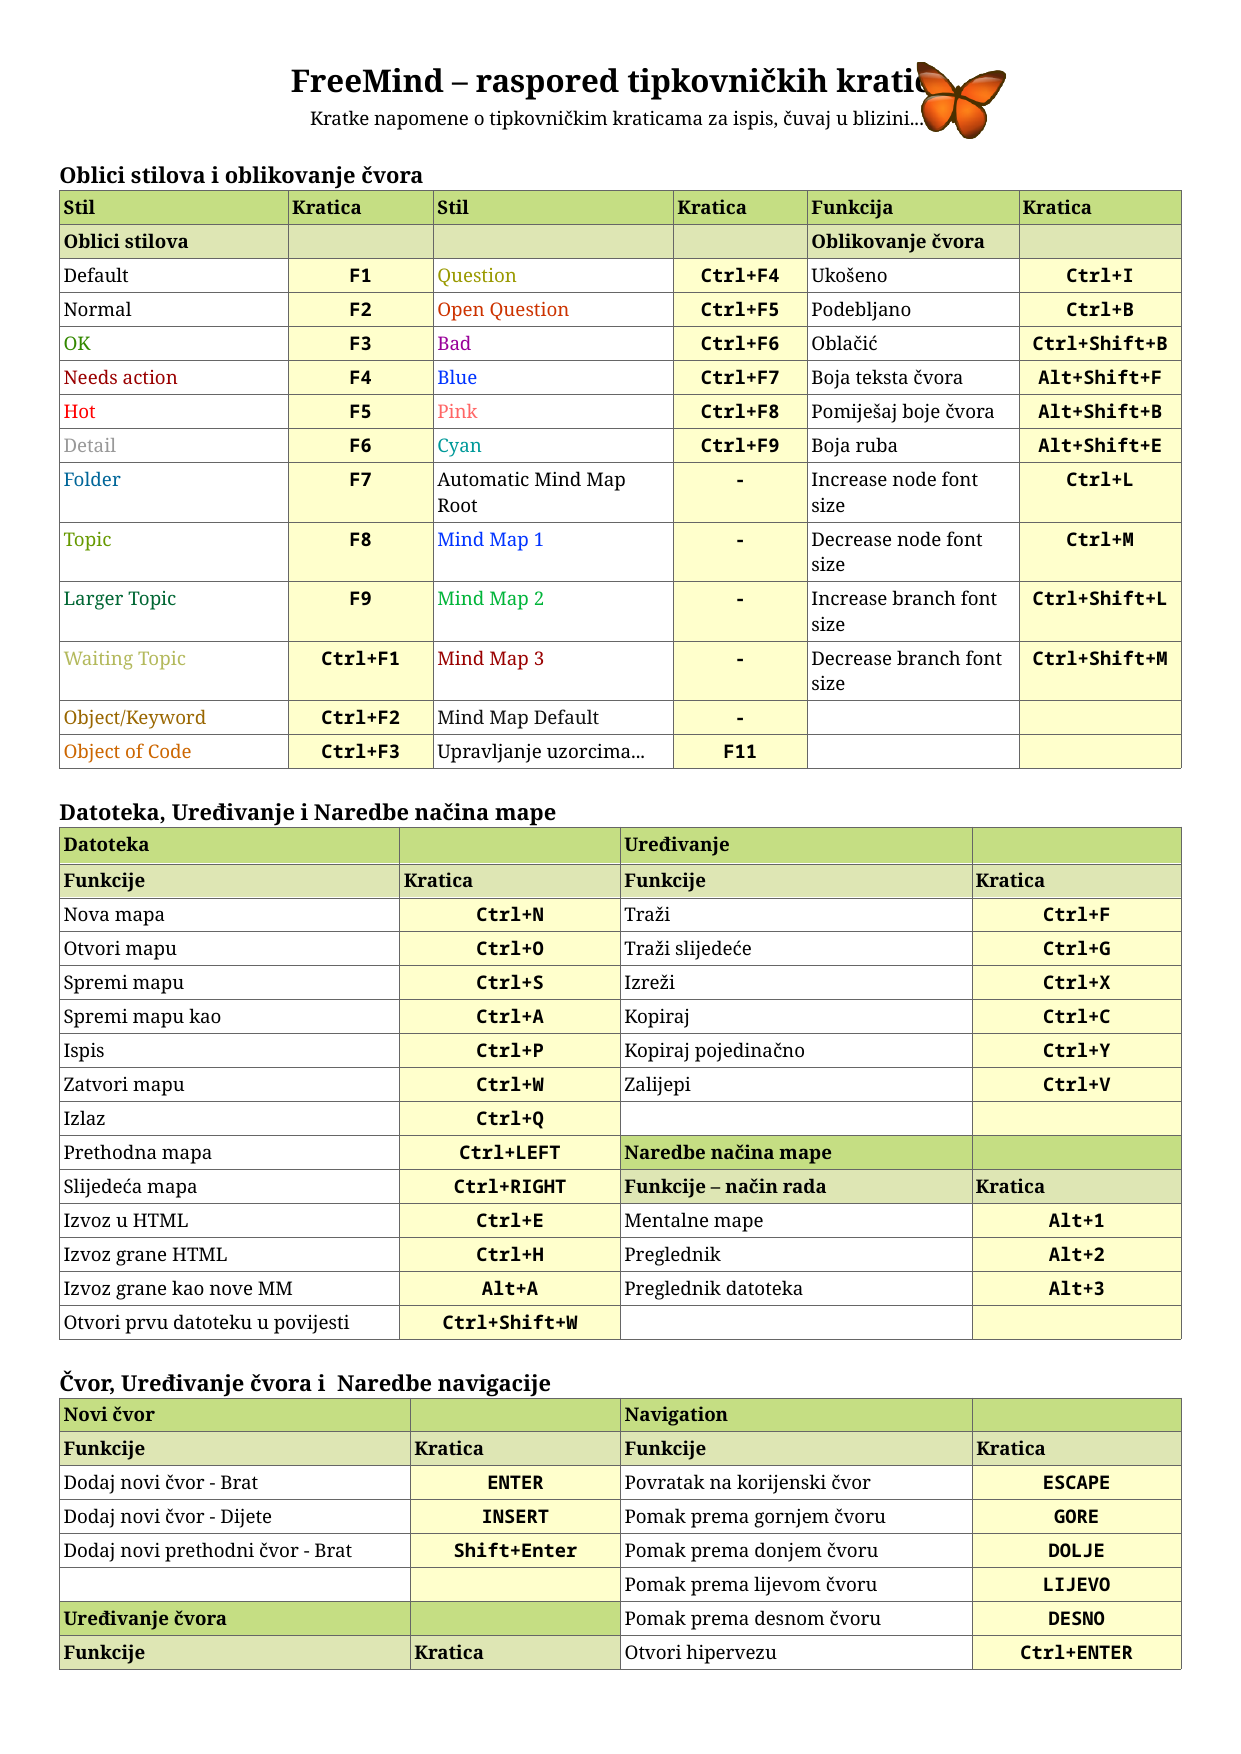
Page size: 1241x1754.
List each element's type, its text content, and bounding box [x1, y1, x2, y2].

table_cell Ctrl+F1 [289, 642, 433, 700]
text Kratke napomene o tipkovničkim kraticama za ispis, čuvaj u blizini... [1007, 102, 1181, 130]
table_cell Alt+A [400, 1272, 620, 1305]
table_cell Nova mapa [60, 899, 399, 931]
table_cell F11 [674, 735, 807, 768]
table_cell Ctrl+Shift+B [1020, 327, 1181, 360]
table_cell Ctrl+RIGHT [400, 1170, 620, 1203]
table_cell [621, 1102, 972, 1135]
table_header Datoteka [60, 828, 399, 863]
table_cell - [674, 523, 807, 581]
table_header [400, 828, 620, 863]
table_cell Ctrl+F4 [674, 259, 807, 292]
table_cell Preglednik [621, 1238, 972, 1271]
table_cell F7 [289, 463, 433, 522]
table_cell [434, 225, 673, 258]
table_header [973, 1399, 1181, 1431]
table_cell Increase node font size [808, 463, 1019, 522]
table_cell Ctrl+X [973, 966, 1181, 999]
table_cell Ctrl+Y [973, 1034, 1181, 1067]
table_cell [973, 1102, 1181, 1135]
table_cell F2 [289, 293, 433, 326]
table_cell F3 [289, 327, 433, 360]
table_cell Izvoz u HTML [60, 1204, 399, 1237]
table_cell Funkcije [60, 865, 399, 897]
table_cell Oblici stilova [60, 225, 288, 258]
table_cell Traži slijedeće [621, 932, 972, 965]
table_cell Oblikovanje čvora [808, 225, 1019, 258]
table_cell Decrease branch font size [808, 642, 1019, 700]
table_cell Alt+3 [973, 1272, 1181, 1305]
table_cell Podebljano [808, 293, 1019, 326]
table_cell Ukošeno [808, 259, 1019, 292]
table_cell GORE [973, 1500, 1181, 1533]
table_header Novi čvor [60, 1399, 410, 1431]
table_cell Ctrl+I [1020, 259, 1181, 292]
table_header [973, 828, 1181, 863]
table_cell Funkcije [60, 1432, 410, 1465]
table_header [411, 1399, 620, 1431]
table_cell Ctrl+C [973, 1000, 1181, 1033]
table_cell Traži [621, 899, 972, 931]
table_cell Ctrl+LEFT [400, 1136, 620, 1169]
table_cell Oblačić [808, 327, 1019, 360]
table_cell INSERT [411, 1500, 620, 1533]
table_cell Spremi mapu kao [60, 1000, 399, 1033]
table_cell Normal [60, 293, 288, 326]
table_cell Alt+Shift+F [1020, 361, 1181, 394]
table_cell Ctrl+O [400, 932, 620, 965]
table_header Navigation [621, 1399, 972, 1431]
table_cell Ctrl+S [400, 966, 620, 999]
table_header Kratica [289, 191, 433, 224]
table_cell DESNO [973, 1602, 1181, 1635]
table_cell Izvoz grane HTML [60, 1238, 399, 1271]
table_cell Uređivanje čvora [60, 1602, 410, 1635]
table_cell Slijedeća mapa [60, 1170, 399, 1203]
table_cell Ctrl+F9 [674, 429, 807, 462]
table_cell Pomiješaj boje čvora [808, 395, 1019, 428]
table_header Stil [434, 191, 673, 224]
table_cell Folder [60, 463, 288, 522]
table_cell [621, 1306, 972, 1339]
table_header Kratica [1020, 191, 1181, 224]
table_cell [411, 1602, 620, 1635]
table_cell - [674, 582, 807, 641]
text Datoteka, Uređivanje i Naredbe načina mape [59, 797, 1181, 827]
table_cell Mentalne mape [621, 1204, 972, 1237]
table_cell Ctrl+F3 [289, 735, 433, 768]
table_cell Ctrl+F2 [289, 701, 433, 734]
table_cell [674, 225, 807, 258]
table_cell Izlaz [60, 1102, 399, 1135]
table_cell Alt+Shift+B [1020, 395, 1181, 428]
picture [916, 62, 1007, 139]
table_cell - [674, 642, 807, 700]
table_cell Ctrl+Shift+M [1020, 642, 1181, 700]
table_header Stil [60, 191, 288, 224]
table_cell - [674, 463, 807, 522]
table_cell Zalijepi [621, 1068, 972, 1101]
table_cell Pomak prema donjem čvoru [621, 1534, 972, 1567]
table_header Uređivanje [621, 828, 972, 863]
table_cell Larger Topic [60, 582, 288, 641]
table_cell Waiting Topic [60, 642, 288, 700]
table_cell Kopiraj [621, 1000, 972, 1033]
table_cell Decrease node font size [808, 523, 1019, 581]
table_cell Naredbe načina mape [621, 1136, 972, 1169]
table_cell F4 [289, 361, 433, 394]
table_cell Spremi mapu [60, 966, 399, 999]
table_cell OK [60, 327, 288, 360]
table_cell Increase branch font size [808, 582, 1019, 641]
table_cell Otvori prvu datoteku u povijesti [60, 1306, 399, 1339]
table_cell ESCAPE [973, 1466, 1181, 1499]
table_cell F5 [289, 395, 433, 428]
table_cell Ctrl+Shift+L [1020, 582, 1181, 641]
table_cell Otvori hipervezu [621, 1636, 972, 1669]
table_cell Ctrl+H [400, 1238, 620, 1271]
table_cell Izvoz grane kao nove MM [60, 1272, 399, 1305]
table_cell Alt+2 [973, 1238, 1181, 1271]
table_cell Ctrl+L [1020, 463, 1181, 522]
table_cell Ctrl+E [400, 1204, 620, 1237]
table_cell Boja teksta čvora [808, 361, 1019, 394]
table_cell Ctrl+F6 [674, 327, 807, 360]
table_cell F9 [289, 582, 433, 641]
table_cell Ctrl+N [400, 899, 620, 931]
table_cell Kratica [973, 865, 1181, 897]
table_cell Alt+1 [973, 1204, 1181, 1237]
table_cell Cyan [434, 429, 673, 462]
table_cell Ctrl+F7 [674, 361, 807, 394]
table_cell Pomak prema lijevom čvoru [621, 1568, 972, 1601]
table_cell Izreži [621, 966, 972, 999]
table_cell Question [434, 259, 673, 292]
table_cell Kratica [411, 1636, 620, 1669]
table_cell Pomak prema gornjem čvoru [621, 1500, 972, 1533]
table_cell Zatvori mapu [60, 1068, 399, 1101]
table_cell F8 [289, 523, 433, 581]
table_cell Kratica [411, 1432, 620, 1465]
table_cell Open Question [434, 293, 673, 326]
table_cell F6 [289, 429, 433, 462]
table_cell Ctrl+G [973, 932, 1181, 965]
table_cell - [674, 701, 807, 734]
table_cell Ctrl+V [973, 1068, 1181, 1101]
table_cell Ctrl+Q [400, 1102, 620, 1135]
table_cell Prethodna mapa [60, 1136, 399, 1169]
table_cell Object of Code [60, 735, 288, 768]
table_cell Ctrl+F8 [674, 395, 807, 428]
table_cell F1 [289, 259, 433, 292]
table_cell [1020, 701, 1181, 734]
table_cell Pomak prema desnom čvoru [621, 1602, 972, 1635]
table_cell Ctrl+W [400, 1068, 620, 1101]
text Čvor, Uređivanje čvora i Naredbe navigacije [59, 1368, 1181, 1397]
table_cell Hot [60, 395, 288, 428]
table_cell Kratica [973, 1432, 1181, 1465]
table_cell Ispis [60, 1034, 399, 1067]
table_cell Needs action [60, 361, 288, 394]
table_cell Povratak na korijenski čvor [621, 1466, 972, 1499]
table_cell [1020, 225, 1181, 258]
table_cell Dodaj novi čvor - Brat [60, 1466, 410, 1499]
table_cell Topic [60, 523, 288, 581]
table_cell Shift+Enter [411, 1534, 620, 1567]
table_cell [289, 225, 433, 258]
table_cell Ctrl+ENTER [973, 1636, 1181, 1669]
table_cell Funkcije [621, 865, 972, 897]
table_cell Kratica [400, 865, 620, 897]
table_cell Mind Map 2 [434, 582, 673, 641]
table_cell [808, 701, 1019, 734]
table_cell Pink [434, 395, 673, 428]
table_cell Boja ruba [808, 429, 1019, 462]
table_cell Mind Map 1 [434, 523, 673, 581]
table_cell Object/Keyword [60, 701, 288, 734]
table_cell Ctrl+Shift+W [400, 1306, 620, 1339]
table_cell Mind Map Default [434, 701, 673, 734]
table_cell Dodaj novi čvor - Dijete [60, 1500, 410, 1533]
table_cell Funkcije [60, 1636, 410, 1669]
table_cell [60, 1568, 410, 1601]
table_header Funkcija [808, 191, 1019, 224]
table_cell Ctrl+P [400, 1034, 620, 1067]
table_cell Funkcije – način rada [621, 1170, 972, 1203]
table_cell ENTER [411, 1466, 620, 1499]
table_cell LIJEVO [973, 1568, 1181, 1601]
table_cell Preglednik datoteka [621, 1272, 972, 1305]
table_cell [808, 735, 1019, 768]
table_cell Automatic Mind Map Root [434, 463, 673, 522]
table_cell Mind Map 3 [434, 642, 673, 700]
table_cell [411, 1568, 620, 1601]
table_cell Default [60, 259, 288, 292]
text Kratke napomene o tipkovničkim kraticama za ispis, čuvaj u blizini... [59, 102, 916, 130]
table_cell Funkcije [621, 1432, 972, 1465]
table_cell Ctrl+B [1020, 293, 1181, 326]
table_cell Ctrl+F5 [674, 293, 807, 326]
table_cell Dodaj novi prethodni čvor - Brat [60, 1534, 410, 1567]
table_cell Bad [434, 327, 673, 360]
table_cell Detail [60, 429, 288, 462]
table_cell Blue [434, 361, 673, 394]
table_cell Ctrl+M [1020, 523, 1181, 581]
text Oblici stilova i oblikovanje čvora [59, 159, 1181, 190]
table_cell [1020, 735, 1181, 768]
table_cell Otvori mapu [60, 932, 399, 965]
table_cell [973, 1136, 1181, 1169]
table_header Kratica [674, 191, 807, 224]
table_cell Kratica [973, 1170, 1181, 1203]
table_cell DOLJE [973, 1534, 1181, 1567]
table_cell Ctrl+F [973, 899, 1181, 931]
text FreeMind – raspored tipkovničkih kratica [59, 59, 1181, 102]
table_cell Kopiraj pojedinačno [621, 1034, 972, 1067]
table_cell Ctrl+A [400, 1000, 620, 1033]
table_cell [973, 1306, 1181, 1339]
table_cell Alt+Shift+E [1020, 429, 1181, 462]
table_cell Upravljanje uzorcima... [434, 735, 673, 768]
